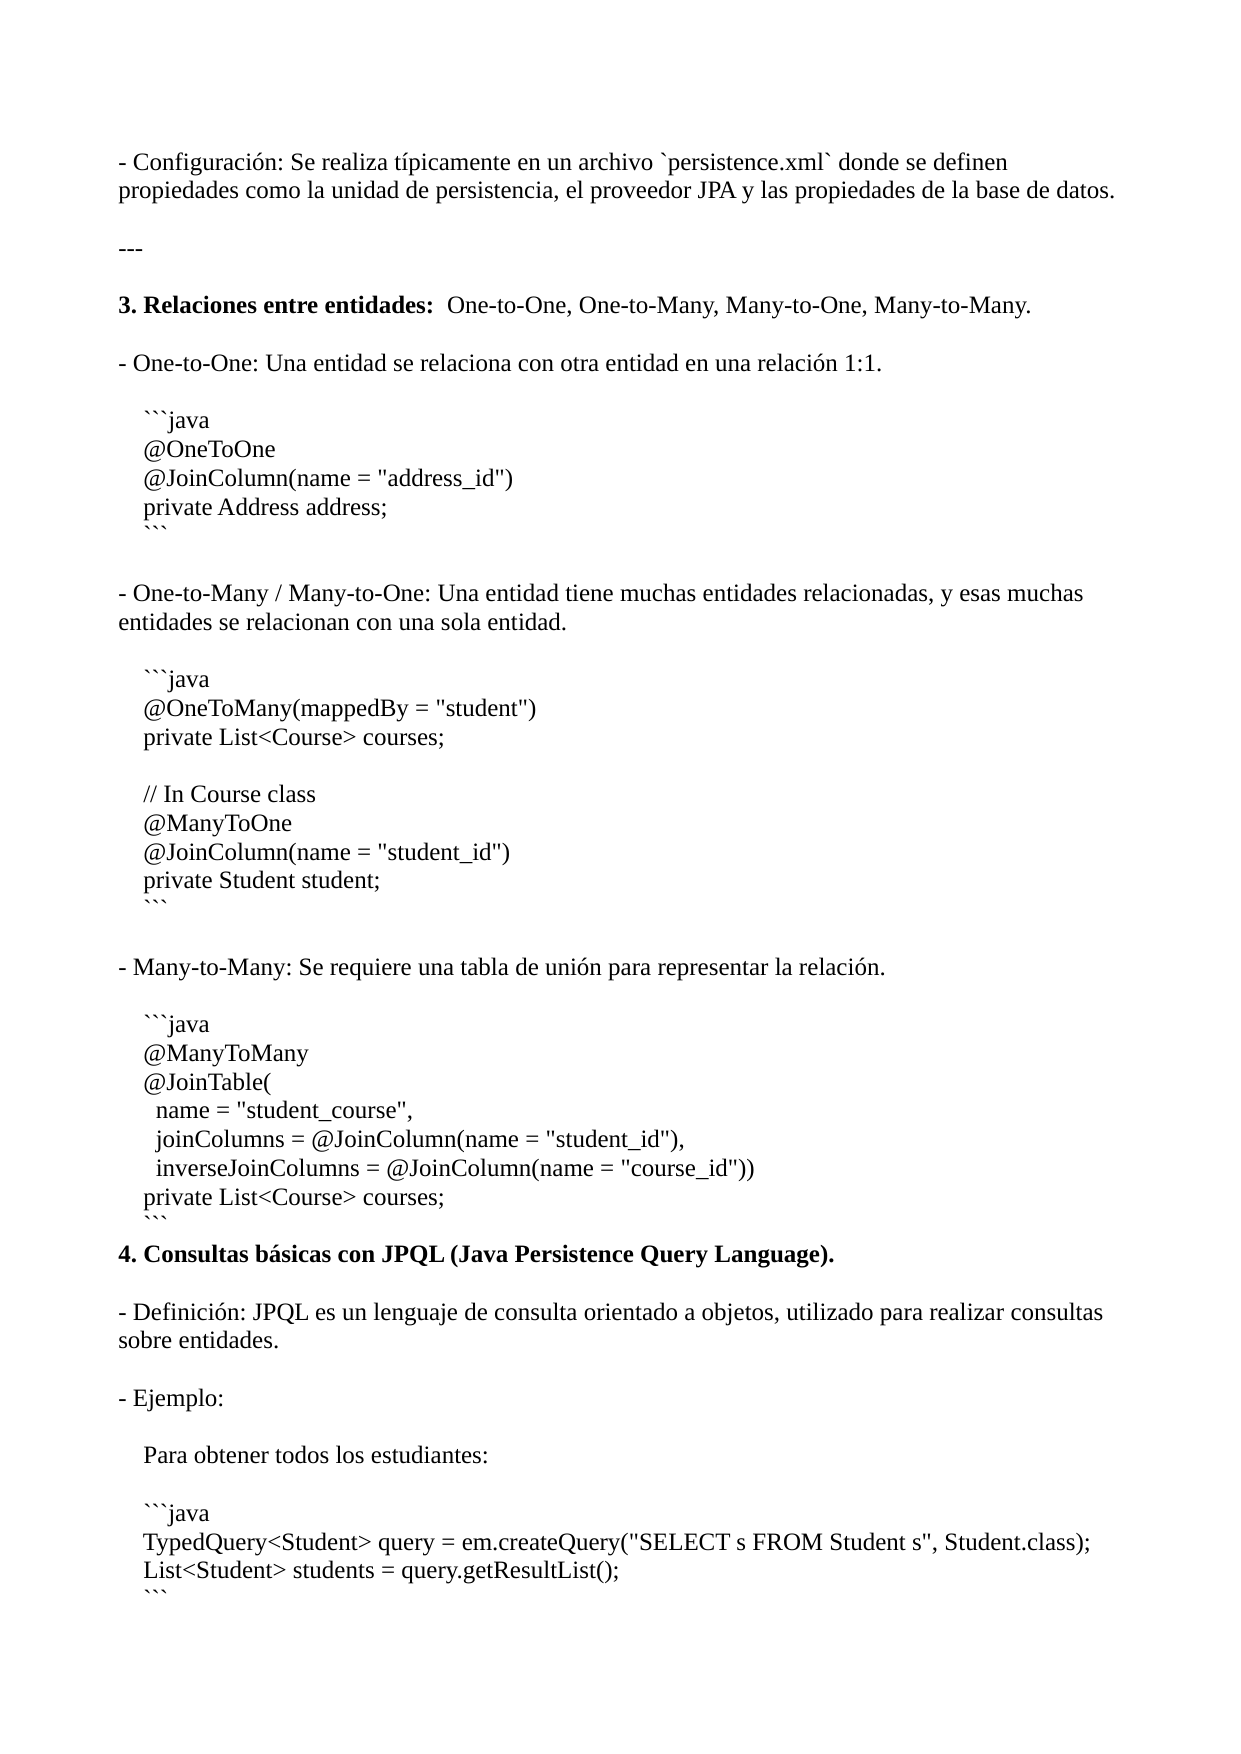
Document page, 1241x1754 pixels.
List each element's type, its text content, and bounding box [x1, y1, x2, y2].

text - Configuración: Se realiza típicamente en un archivo `persistence.xml` donde se definen propiedades como la unidad de persistencia, el proveedor JPA y las propiedades de la base de datos. --- 3. Relaciones entre entidades: One-to-One, One-to-Many, Many-to-One, Many-to-Many. - One-to-One: Una entidad se relaciona con otra entidad en una relación 1:1. ```java @OneToOne @JoinColumn(name = "address_id") private Address address; ``` - One-to-Many / Many-to-One: Una entidad tiene muchas entidades relacionadas, y esas muchas entidades se relacionan con una sola entidad. ```java @OneToMany(mappedBy = "student") private List<Course> courses; // In Course class @ManyToOne @JoinColumn(name = "student_id") private Student student; ``` - Many-to-Many: Se requiere una tabla de unión para representar la relación. ```java @ManyToMany @JoinTable( name = "student_course", joinColumns = @JoinColumn(name = "student_id"), inverseJoinColumns = @JoinColumn(name = "course_id")) private List<Course> courses; ``` 4. Consultas básicas con JPQL (Java Persistence Query Language). - Definición: JPQL es un lenguaje de consulta orientado a objetos, utilizado para realizar consultas sobre entidades. - Ejemplo: Para obtener todos los estudiantes: ```java TypedQuery<Student> query = em.createQuery("SELECT s FROM Student s", Student.class); List<Student> students = query.getResultList(); ``` [118, 118, 1122, 1613]
